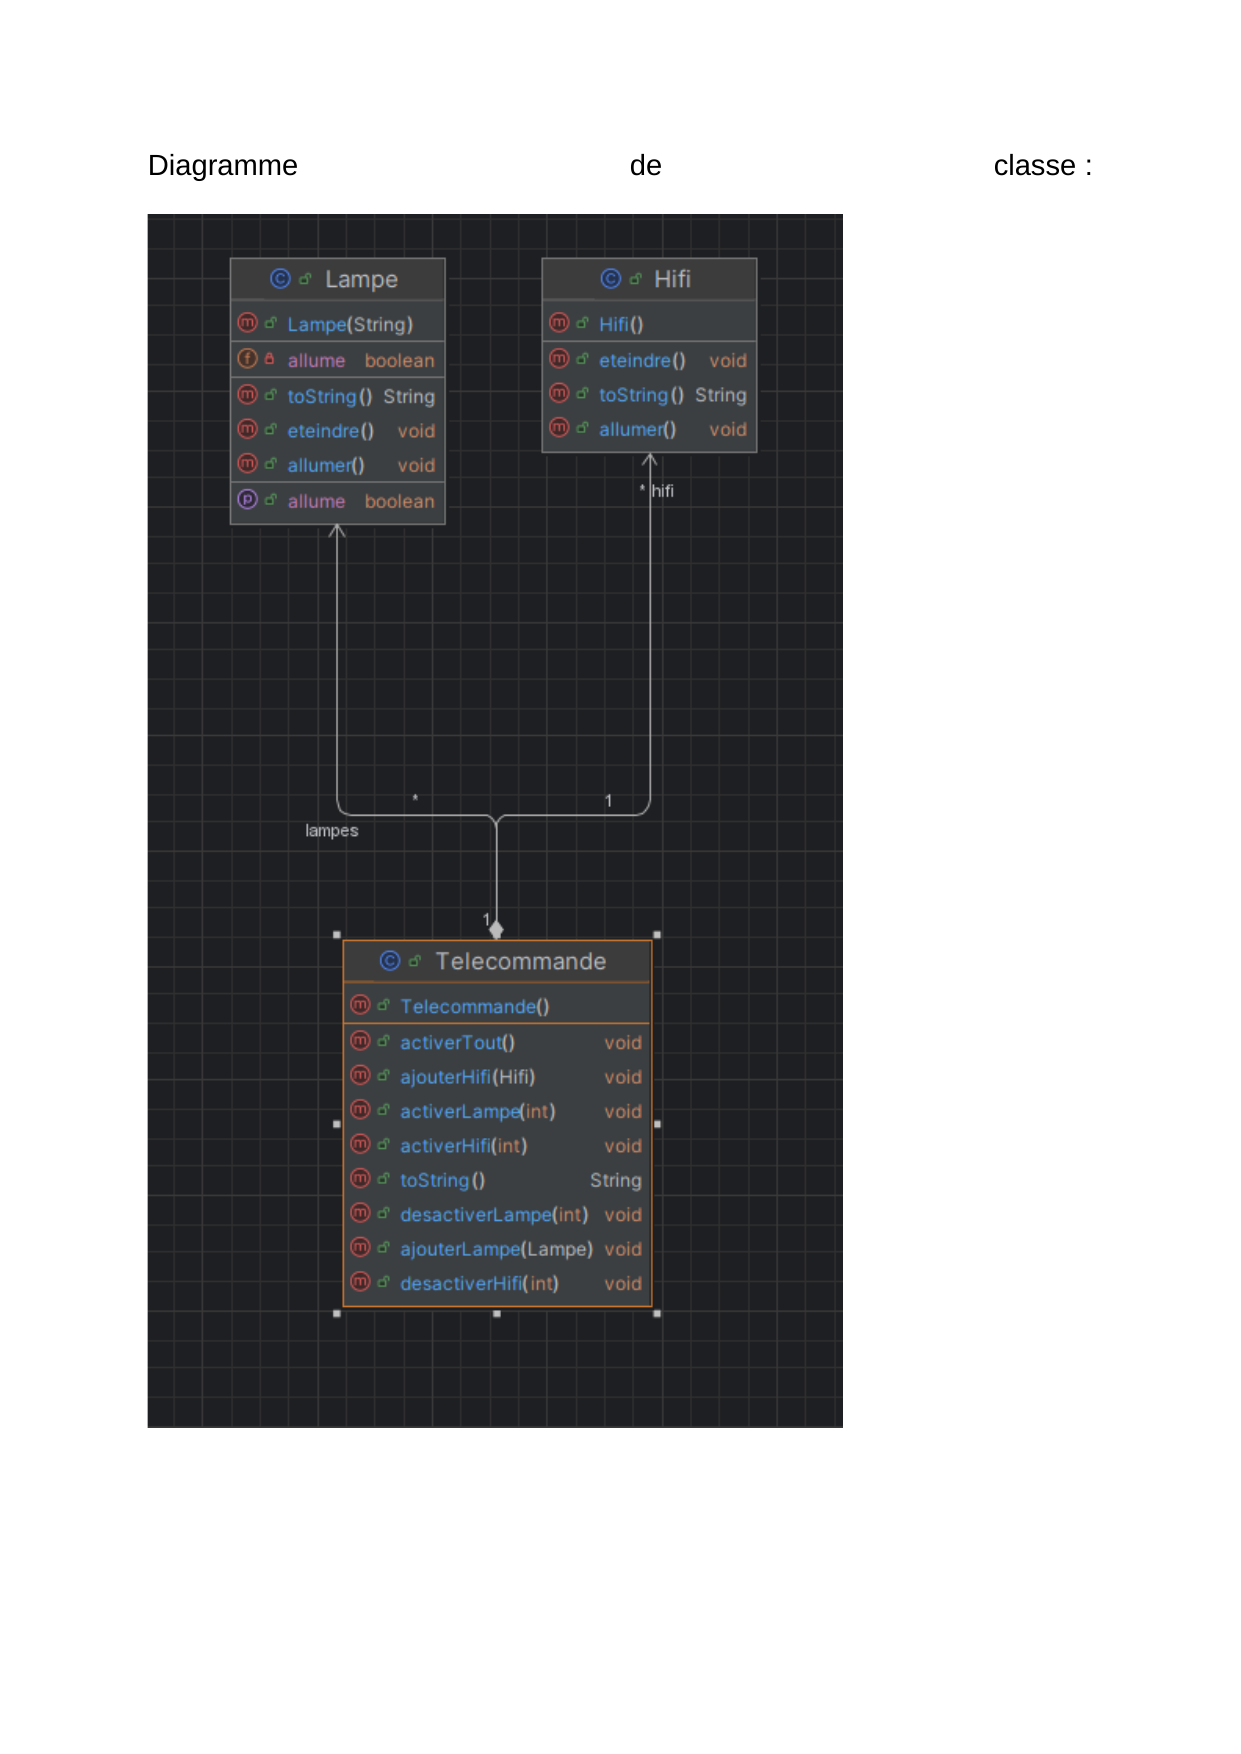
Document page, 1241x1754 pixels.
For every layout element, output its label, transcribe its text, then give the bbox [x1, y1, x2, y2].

text Diagramme de classe : [148, 148, 1093, 1427]
